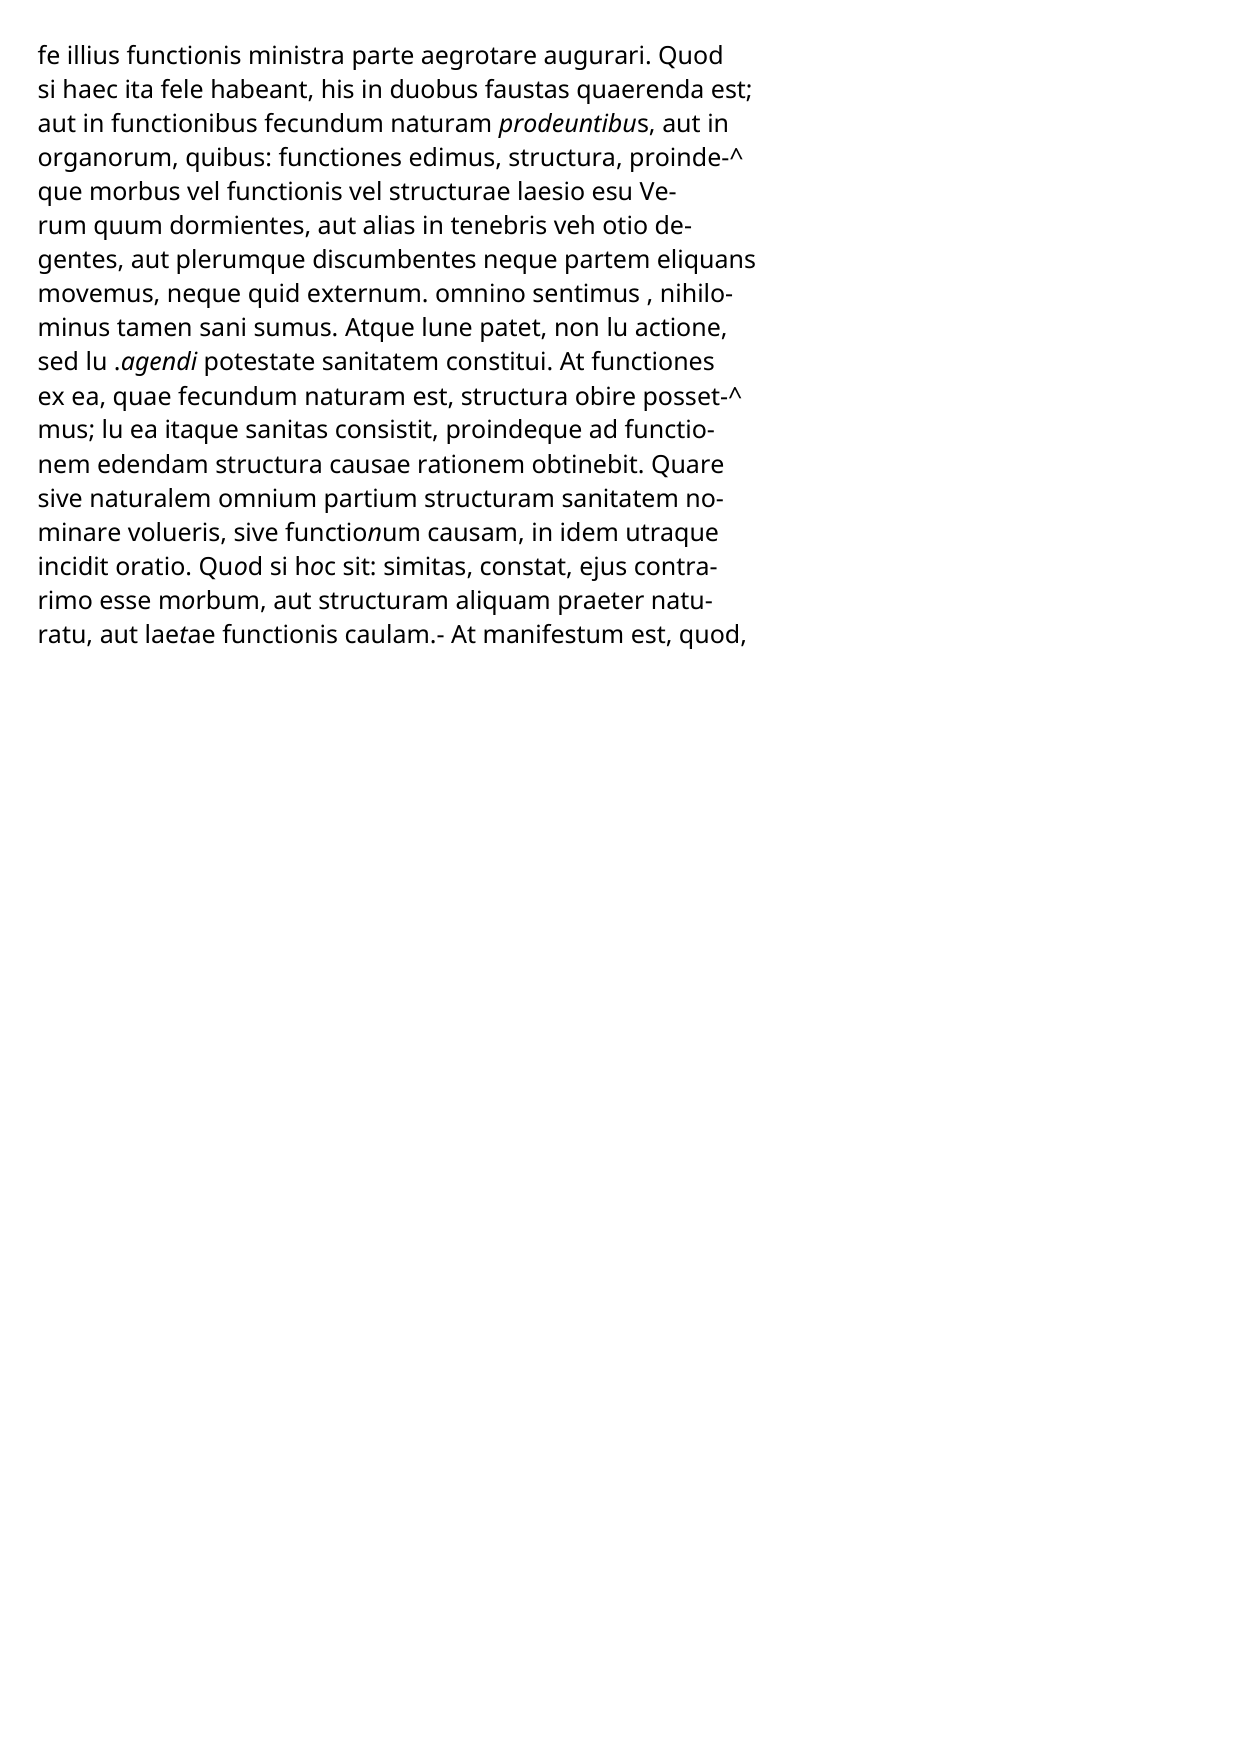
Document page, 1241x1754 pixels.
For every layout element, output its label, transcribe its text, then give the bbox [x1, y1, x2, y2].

text fe illius functionis ministra parte aegrotare augurari. Quod si haec ita fele habeant, his in duobus faustas quaerenda est; aut in functionibus fecundum naturam prodeuntibus, aut in organorum, quibus: functiones edimus, structura, proinde-^ que morbus vel functionis vel structurae laesio esu Ve- rum quum dormientes, aut alias in tenebris veh otio de- gentes, aut plerumque discumbentes neque partem eliquans movemus, neque quid externum. omnino sentimus , nihilo- minus tamen sani sumus. Atque lune patet, non lu actione, sed lu .agendi potestate sanitatem constitui. At functiones ex ea, quae fecundum naturam est, structura obire posset-^ mus; lu ea itaque sanitas consistit, proindeque ad functio- nem edendam structura causae rationem obtinebit. Quare sive naturalem omnium partium structuram sanitatem no- minare volueris, sive functionum causam, in idem utraque incidit oratio. Quod si hoc sit: simitas, constat, ejus contra- rimo esse morbum, aut structuram aliquam praeter natu- ratu, aut laetae functionis caulam.- At manifestum est, quod, [37, 37, 1203, 651]
